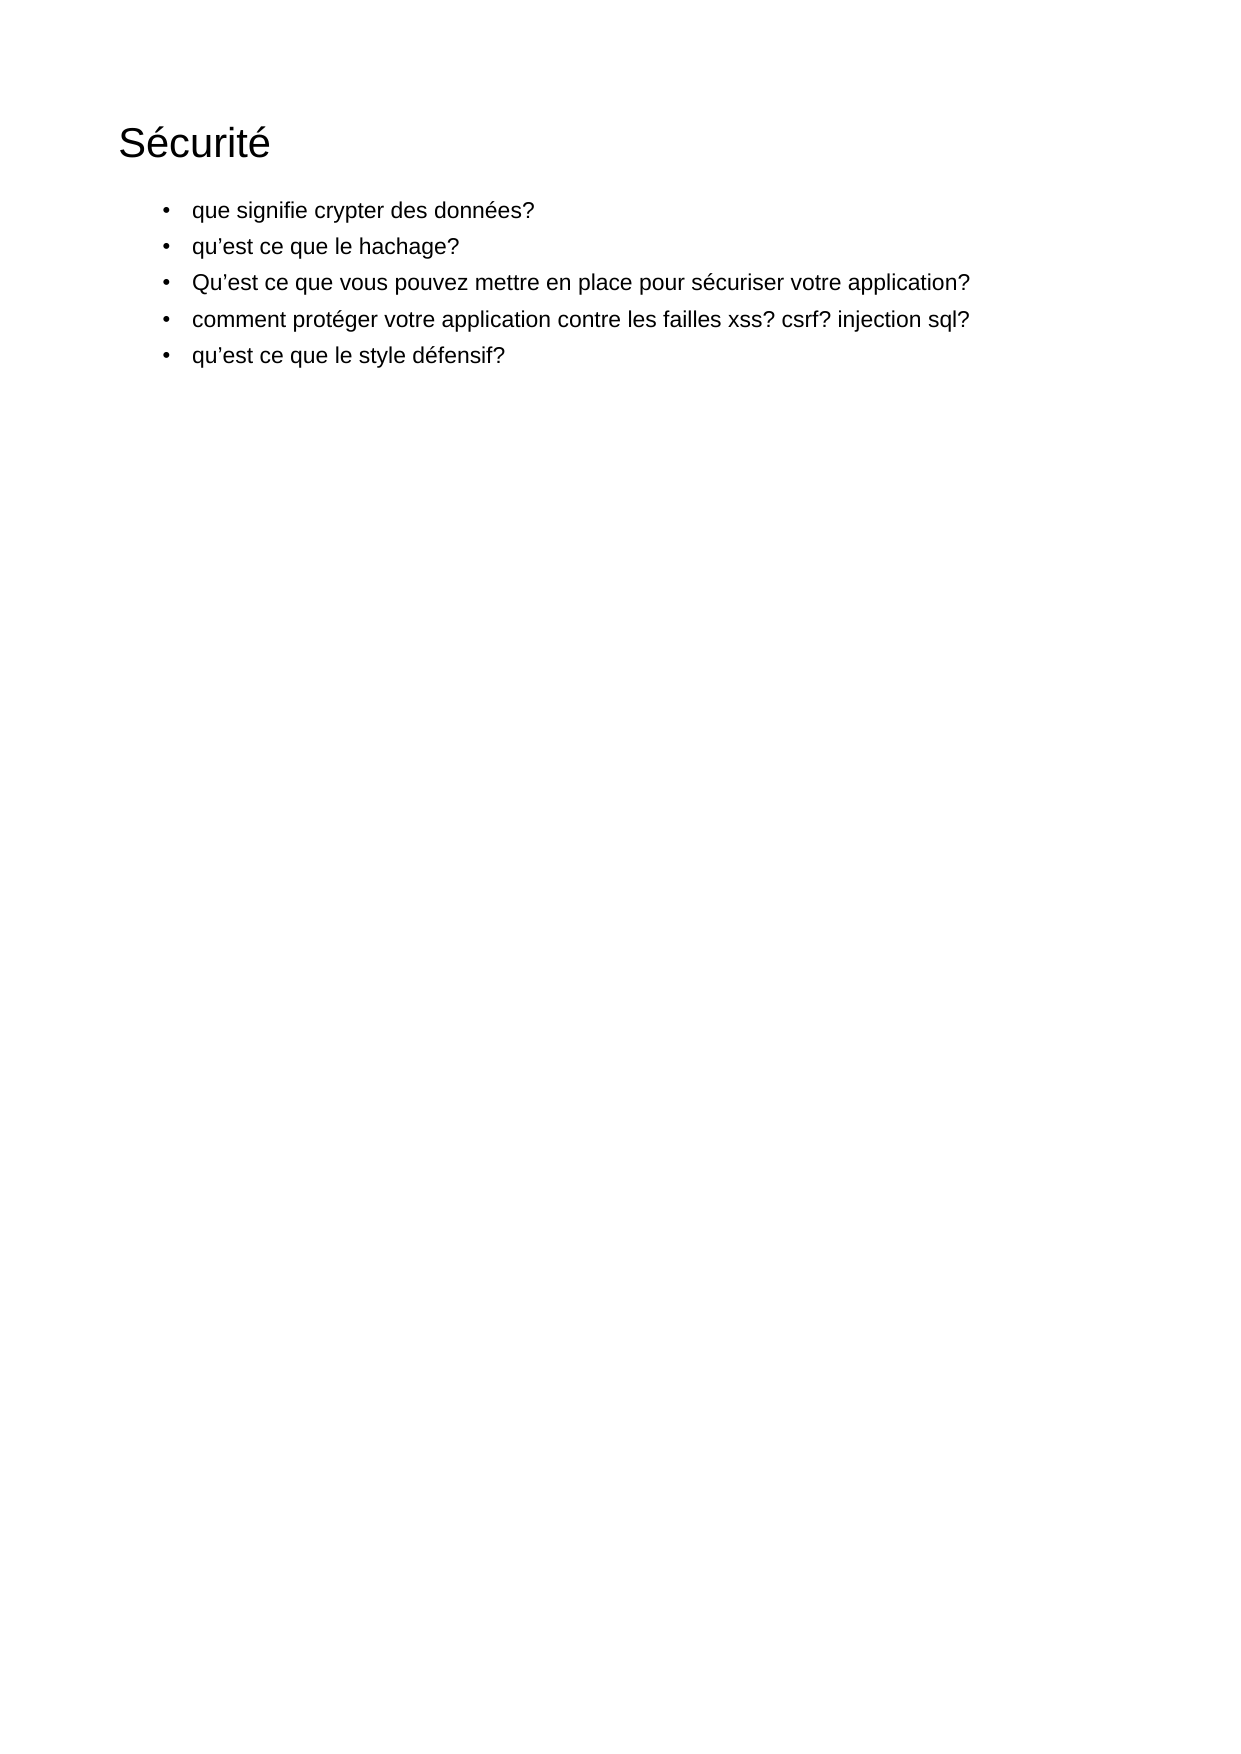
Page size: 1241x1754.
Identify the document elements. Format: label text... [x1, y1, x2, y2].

subtitle Sécurité [118, 118, 1122, 166]
list qu’est ce que le hachage? [162, 233, 1122, 259]
list Qu’est ce que vous pouvez mettre en place pour sécuriser votre application? [162, 269, 1122, 296]
list qu’est ce que le style défensif? [162, 342, 1122, 368]
list comment protéger votre application contre les failles xss? csrf? injection sql? [162, 306, 1122, 332]
list que signifie crypter des données? [162, 197, 1122, 223]
